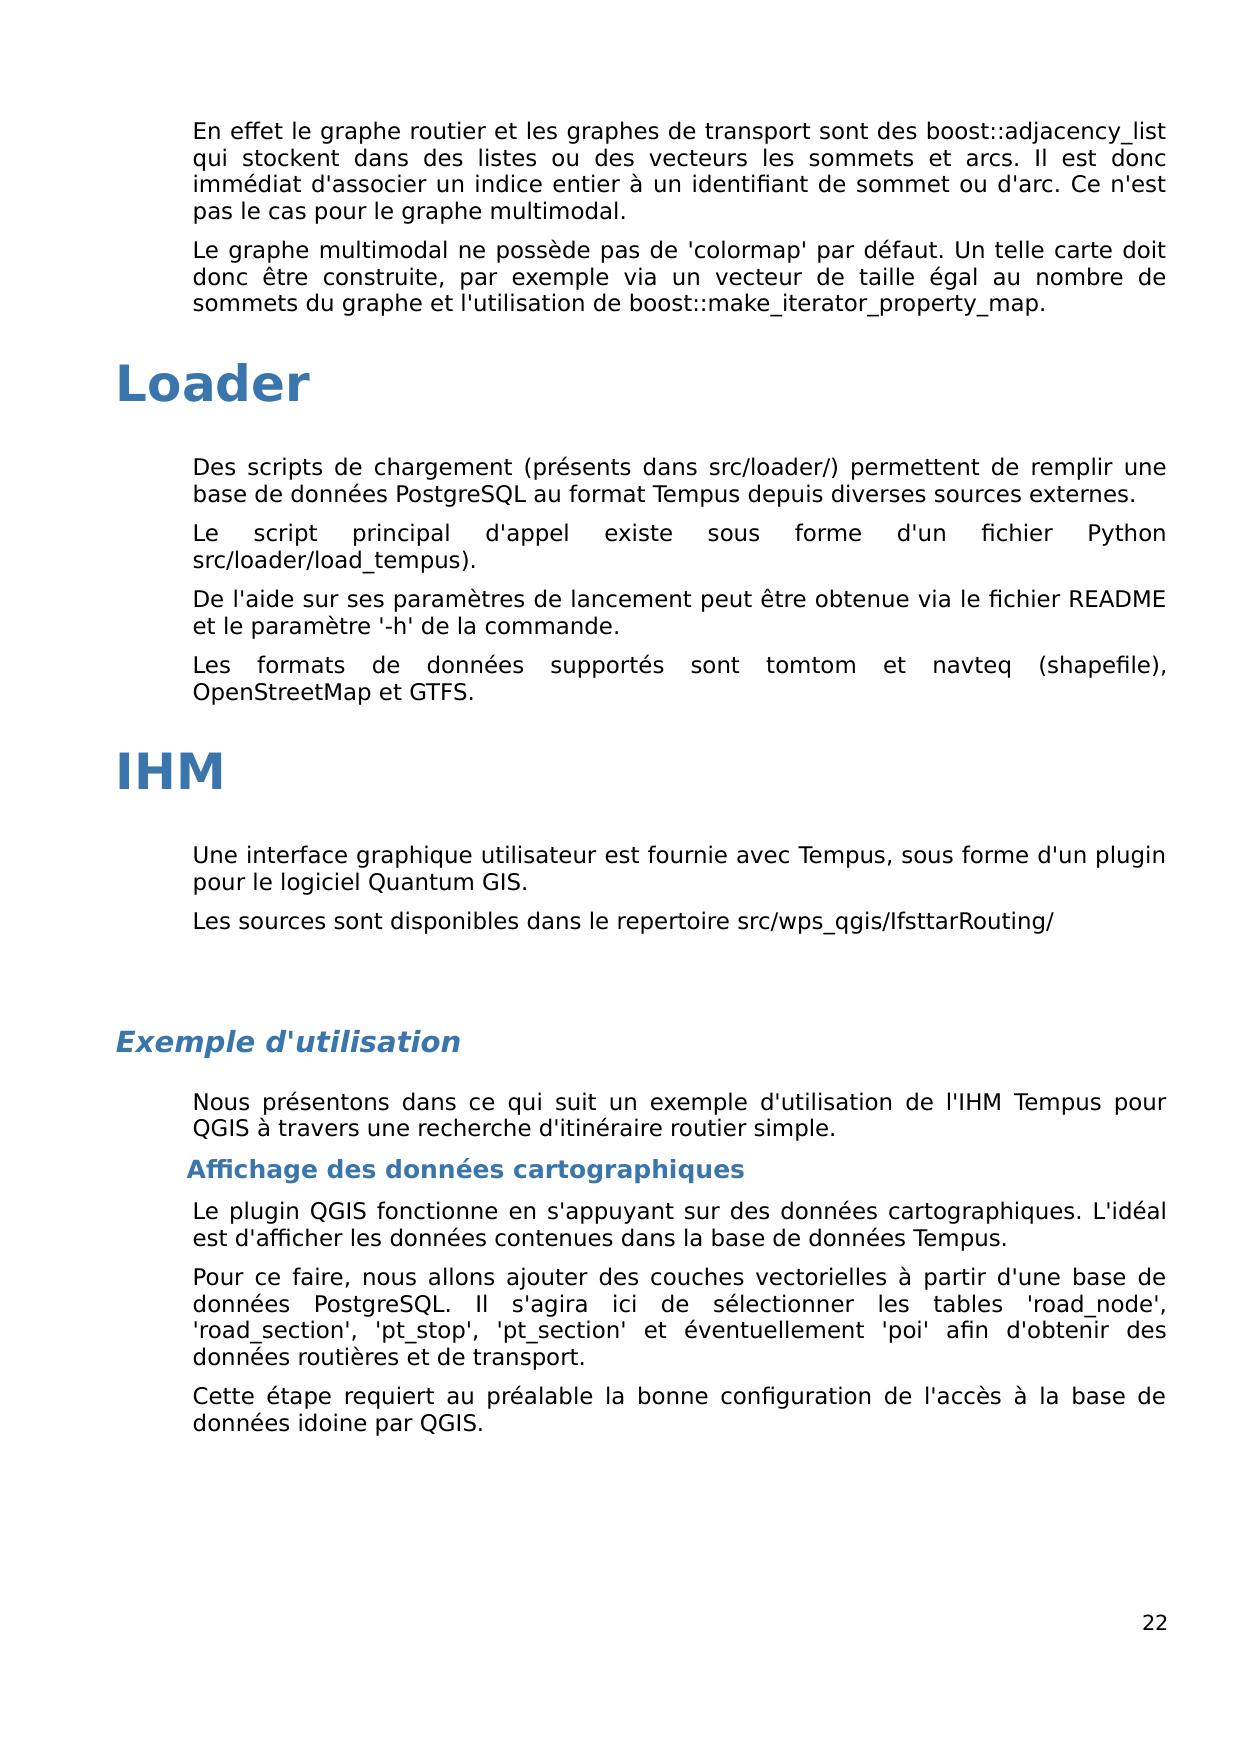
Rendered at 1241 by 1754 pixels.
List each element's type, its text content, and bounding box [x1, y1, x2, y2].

subtitle IHM [116, 743, 1168, 801]
subtitle Loader [116, 355, 1168, 413]
text De l'aide sur ses paramètres de lancement peut être obtenue via le fichier README et le paramètre '-h' de la commande. [192, 586, 1168, 639]
text Le plugin QGIS fonctionne en s'appuyant sur des données cartographiques. L'idéal est d'afficher les données contenues dans la base de données Tempus. [192, 1198, 1168, 1252]
text Les formats de données supportés sont tomtom et navteq (shapefile), OpenStreetMap et GTFS. [192, 652, 1168, 705]
text Une interface graphique utilisateur est fournie avec Tempus, sous forme d'un plugin pour le logiciel Quantum GIS. [192, 843, 1168, 896]
text Le script principal d'appel existe sous forme d'un fichier Python src/loader/load_tempus). [192, 520, 1168, 574]
text Le graphe multimodal ne possède pas de 'colormap' par défaut. Un telle carte doit donc être construite, par exemple via un vecteur de taille égal au nombre de sommets du graphe et l'utilisation de boost::make_iterator_property_map. [192, 237, 1168, 317]
text Des scripts de chargement (présents dans src/loader/) permettent de remplir une base de données PostgreSQL au format Tempus depuis diverses sources externes. [192, 454, 1168, 508]
subtitle Affichage des données cartographiques [186, 1155, 1168, 1184]
text Les sources sont disponibles dans le repertoire src/wps_qgis/IfsttarRouting/ [192, 908, 1168, 935]
text Cette étape requiert au préalable la bonne configuration de l'accès à la base de données idoine par QGIS. [192, 1383, 1168, 1437]
text Nous présentons dans ce qui suit un exemple d'utilisation de l'IHM Tempus pour QGIS à travers une recherche d'itinéraire routier simple. [192, 1089, 1168, 1142]
subtitle Exemple d'utilisation [116, 1026, 1168, 1059]
text Pour ce faire, nous allons ajouter des couches vectorielles à partir d'une base de données PostgreSQL. Il s'agira ici de sélectionner les tables 'road_node', 'road_section', 'pt_stop', 'pt_section' et éventuellement 'poi' afin d'obtenir des données routières et de transport. [192, 1264, 1168, 1371]
text En effet le graphe routier et les graphes de transport sont des boost::adjacency_list qui stockent dans des listes ou des vecteurs les sommets et arcs. Il est donc immédiat d'associer un indice entier à un identifiant de sommet ou d'arc. Ce n'est pas le cas pour le graphe multimodal. [192, 118, 1168, 225]
